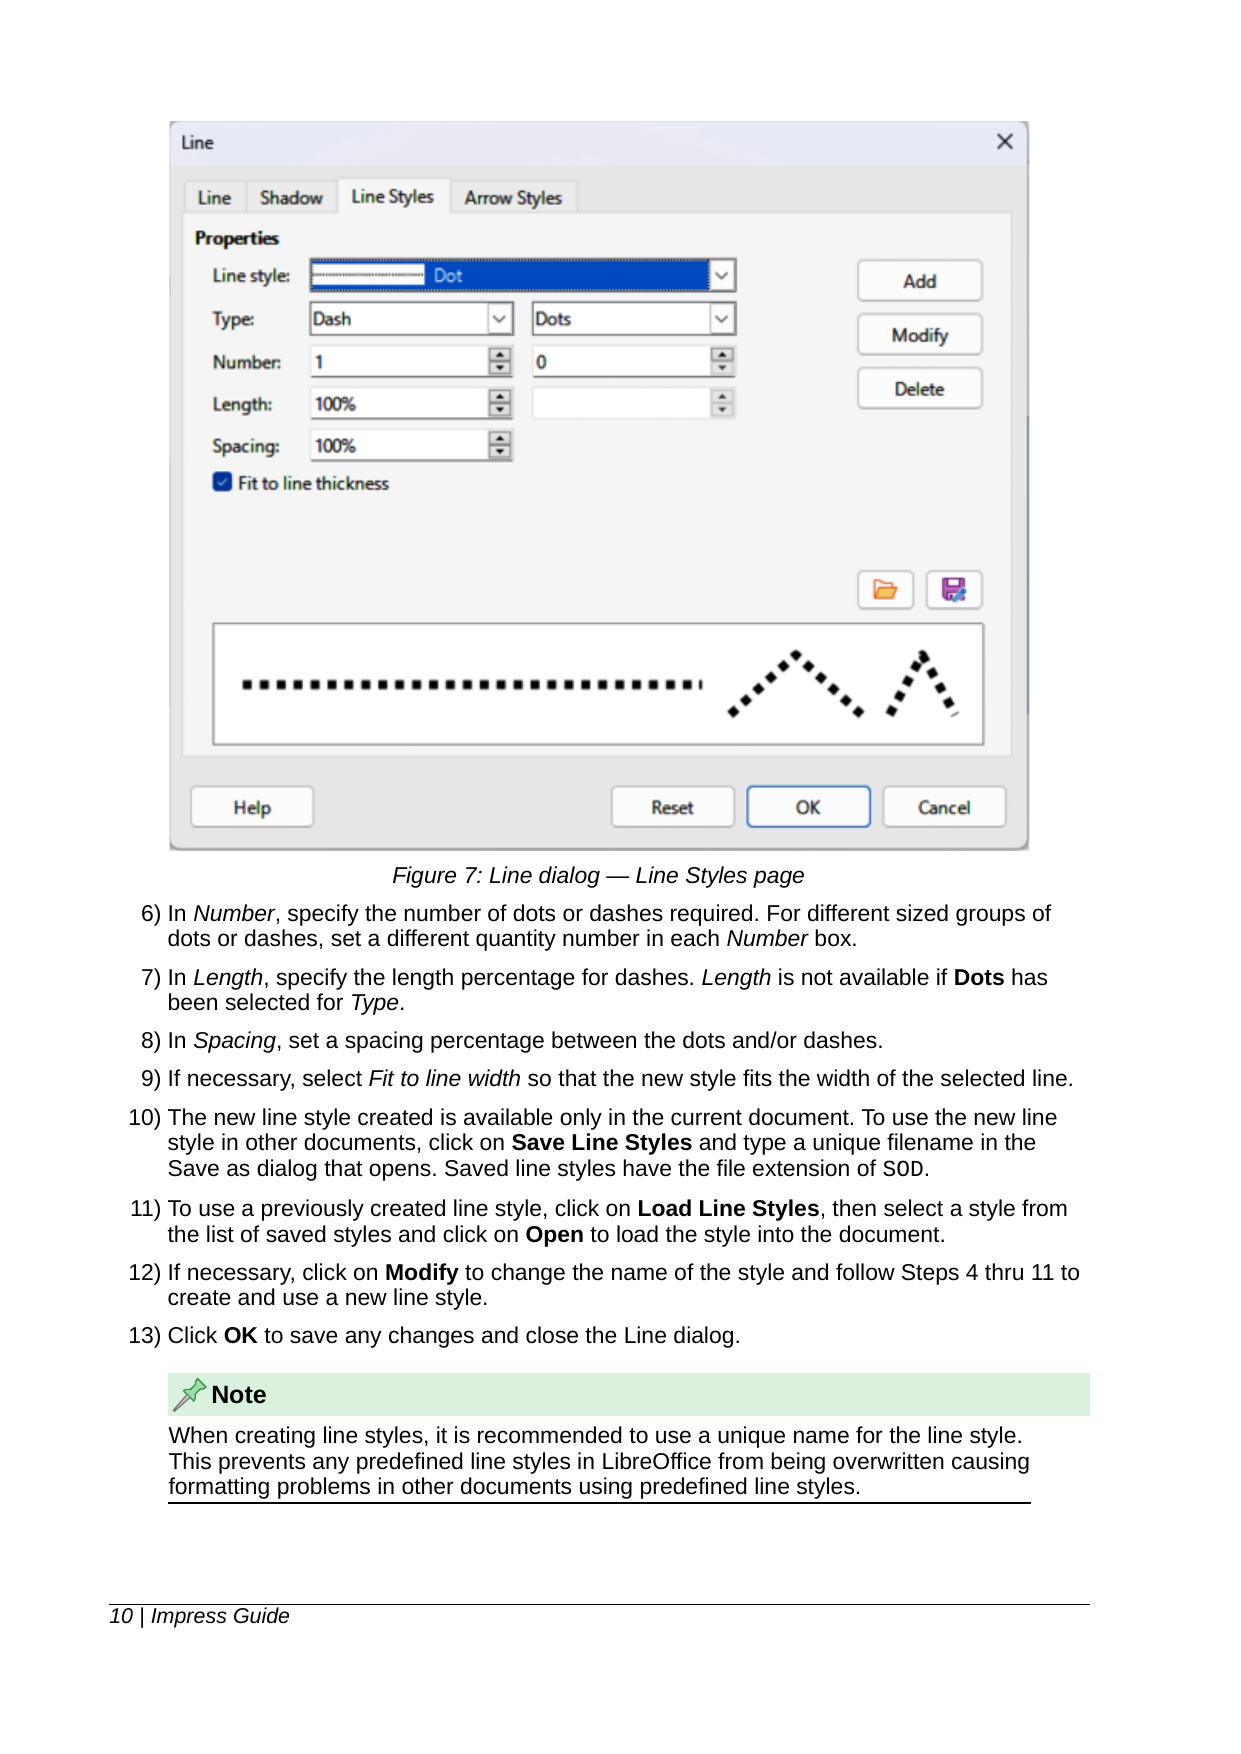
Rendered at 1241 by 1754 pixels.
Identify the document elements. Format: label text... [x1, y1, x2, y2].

list To use a previously created line style, click on Load Line Styles, then select a style from the list of saved styles and click on Open to load the style into the document. [153, 1196, 1090, 1247]
list If necessary, select Fit to line width so that the new style fits the width of the selected line. [153, 1066, 1090, 1092]
text When creating line styles, it is recommended to use a unique name for the line style. This prevents any predefined line styles in LibreOffice from being overwritten causing formatting problems in other documents using predefined line styles. [168, 1423, 1031, 1502]
picture [169, 121, 1030, 851]
subtitle Note [168, 1373, 1090, 1416]
list The new line style created is available only in the current document. To use the new line style in other documents, click on Save Line Styles and type a unique filename in the Save as dialog that opens. Saved line styles have the file extension of SOD. [153, 1104, 1090, 1183]
list If necessary, click on Modify to change the name of the style and follow Steps 4 thru 11 to create and use a new line style. [153, 1259, 1090, 1311]
list Click OK to save any changes and close the Line dialog. [153, 1323, 1090, 1349]
list In Number, specify the number of dots or dashes required. For different sized groups of dots or dashes, set a different quantity number in each Number box. [153, 901, 1090, 952]
text Figure 7: Line dialog — Line Styles page [169, 862, 1029, 888]
list In Length, specify the length percentage for dashes. Length is not available if Dots has been selected for Type. [153, 964, 1090, 1016]
list In Spacing, set a spacing percentage between the dots and/or dashes. [153, 1028, 1090, 1054]
